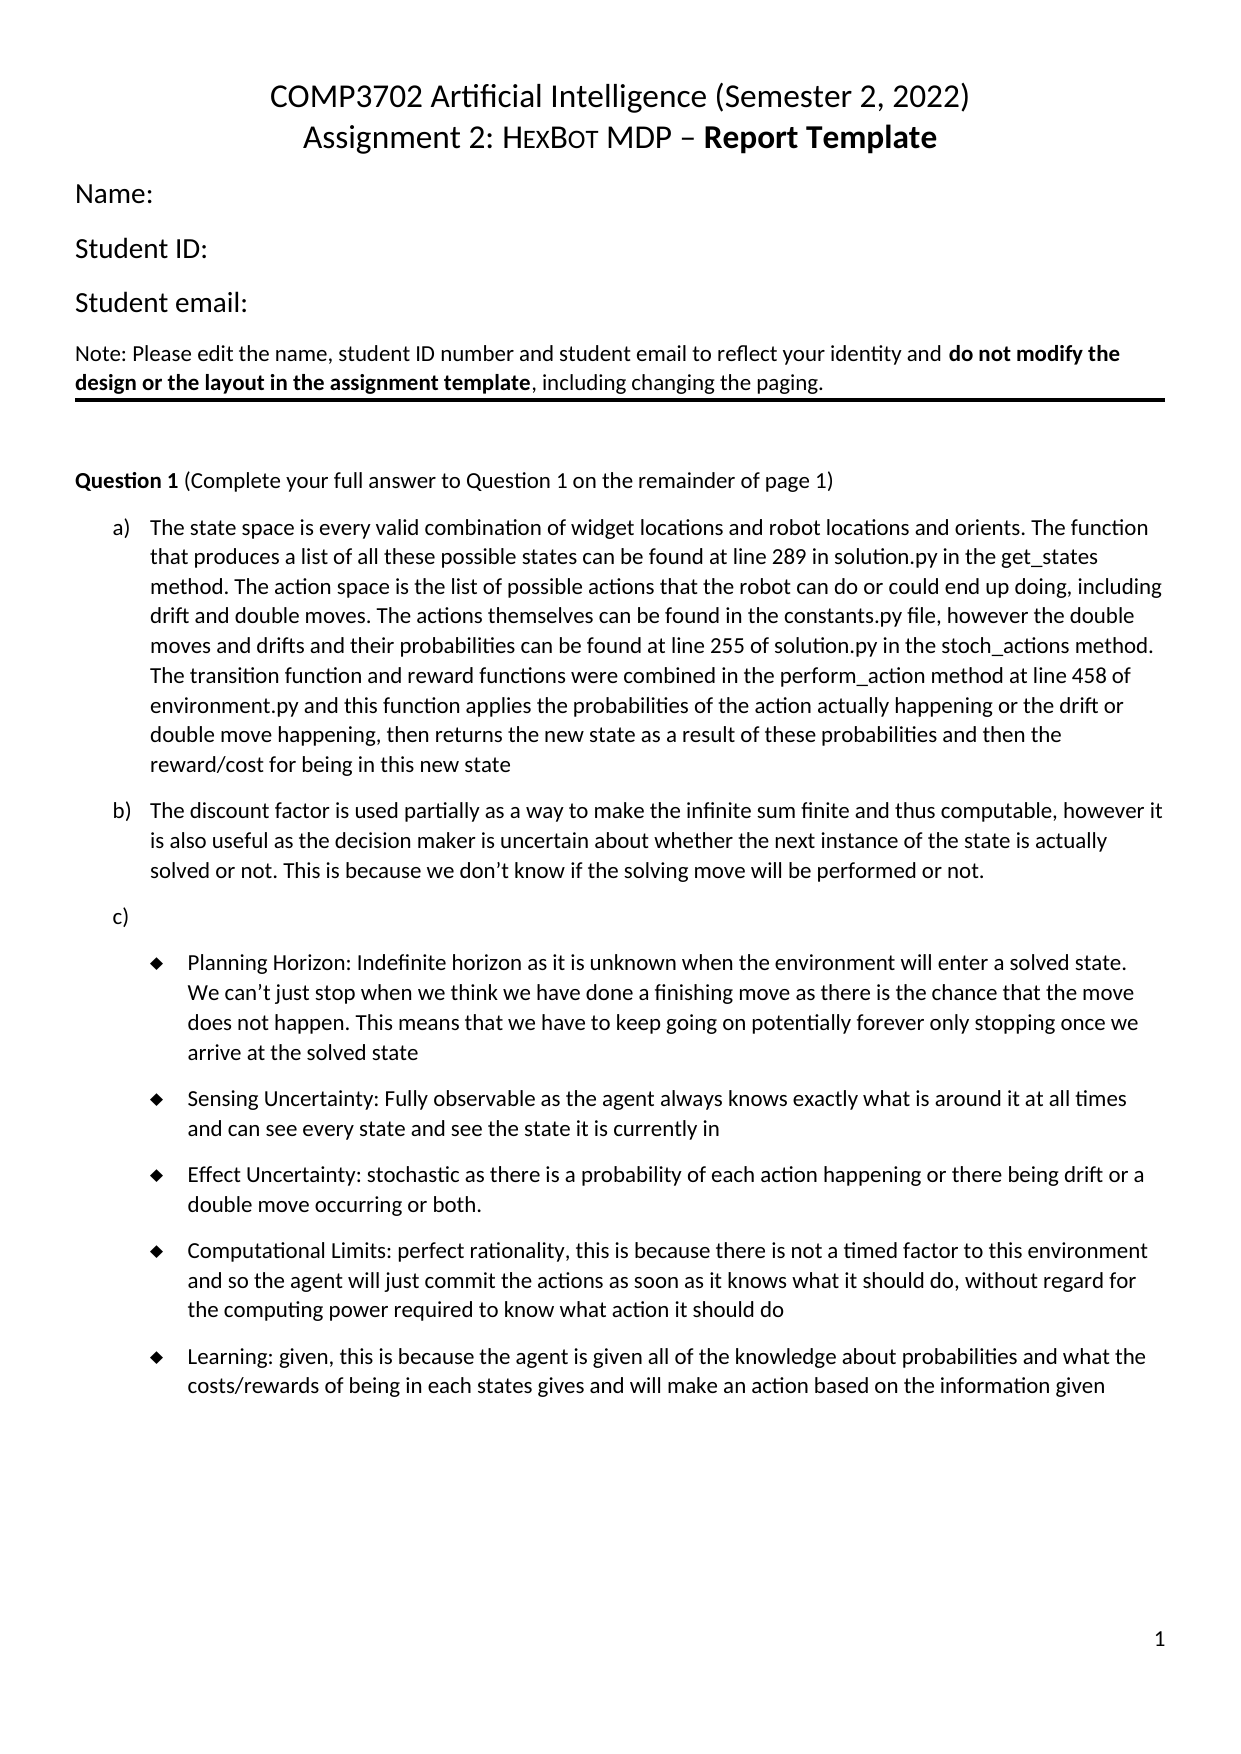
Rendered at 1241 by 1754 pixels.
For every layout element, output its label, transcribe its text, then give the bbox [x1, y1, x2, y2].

list Learning: given, this is because the agent is given all of the knowledge about probabilities and what the costs/rewards of being in each states gives and will make an action based on the information given [150, 1342, 1165, 1399]
text Question 1 (Complete your full answer to Question 1 on the remainder of page 1) [75, 466, 1165, 494]
text Student ID: [75, 230, 1165, 266]
list Planning Horizon: Indefinite horizon as it is unknown when the environment will enter a solved state. We can’t just stop when we think we have done a finishing move as there is the chance that the move does not happen. This means that we have to keep going on potentially forever only stopping once we arrive at the solved state [150, 948, 1165, 1066]
text Note: Please edit the name, student ID number and student email to reflect your identity and do not modify the design or the layout in the assignment template, including changing the paging. [75, 339, 1165, 398]
list Sensing Uncertainty: Fully observable as the agent always knows exactly what is around it at all times and can see every state and see the state it is currently in [150, 1084, 1165, 1142]
list The discount factor is used partially as a way to make the infinite sum finite and thus computable, however it is also useful as the decision maker is uncertain about whether the next instance of the state is actually solved or not. This is because we don’t know if the solving move will be performed or not. [112, 796, 1165, 884]
list Computational Limits: perfect rationality, this is because there is not a timed factor to this environment and so the agent will just commit the actions as soon as it knows what it should do, without regard for the computing power required to know what action it should do [150, 1236, 1165, 1323]
text Name: [75, 176, 1165, 211]
text COMP3702 Artificial Intelligence (Semester 2, 2022) [75, 75, 1165, 116]
list The state space is every valid combination of widget locations and robot locations and orients. The function that produces a list of all these possible states can be found at line 289 in solution.py in the get_states method. The action space is the list of possible actions that the robot can do or could end up doing, including drift and double moves. The actions themselves can be found in the constants.py file, however the double moves and drifts and their probabilities can be found at line 255 of solution.py in the stoch_actions method. The transition function and reward functions were combined in the perform_action method at line 458 of environment.py and this function applies the probabilities of the action actually happening or the drift or double move happening, then returns the new state as a result of these probabilities and then the reward/cost for being in this new state [112, 513, 1165, 778]
text Assignment 2: HexBot MDP – Report Template [75, 116, 1165, 156]
text Student email: [75, 284, 1165, 320]
list Effect Uncertainty: stochastic as there is a probability of each action happening or there being drift or a double move occurring or both. [150, 1160, 1165, 1218]
